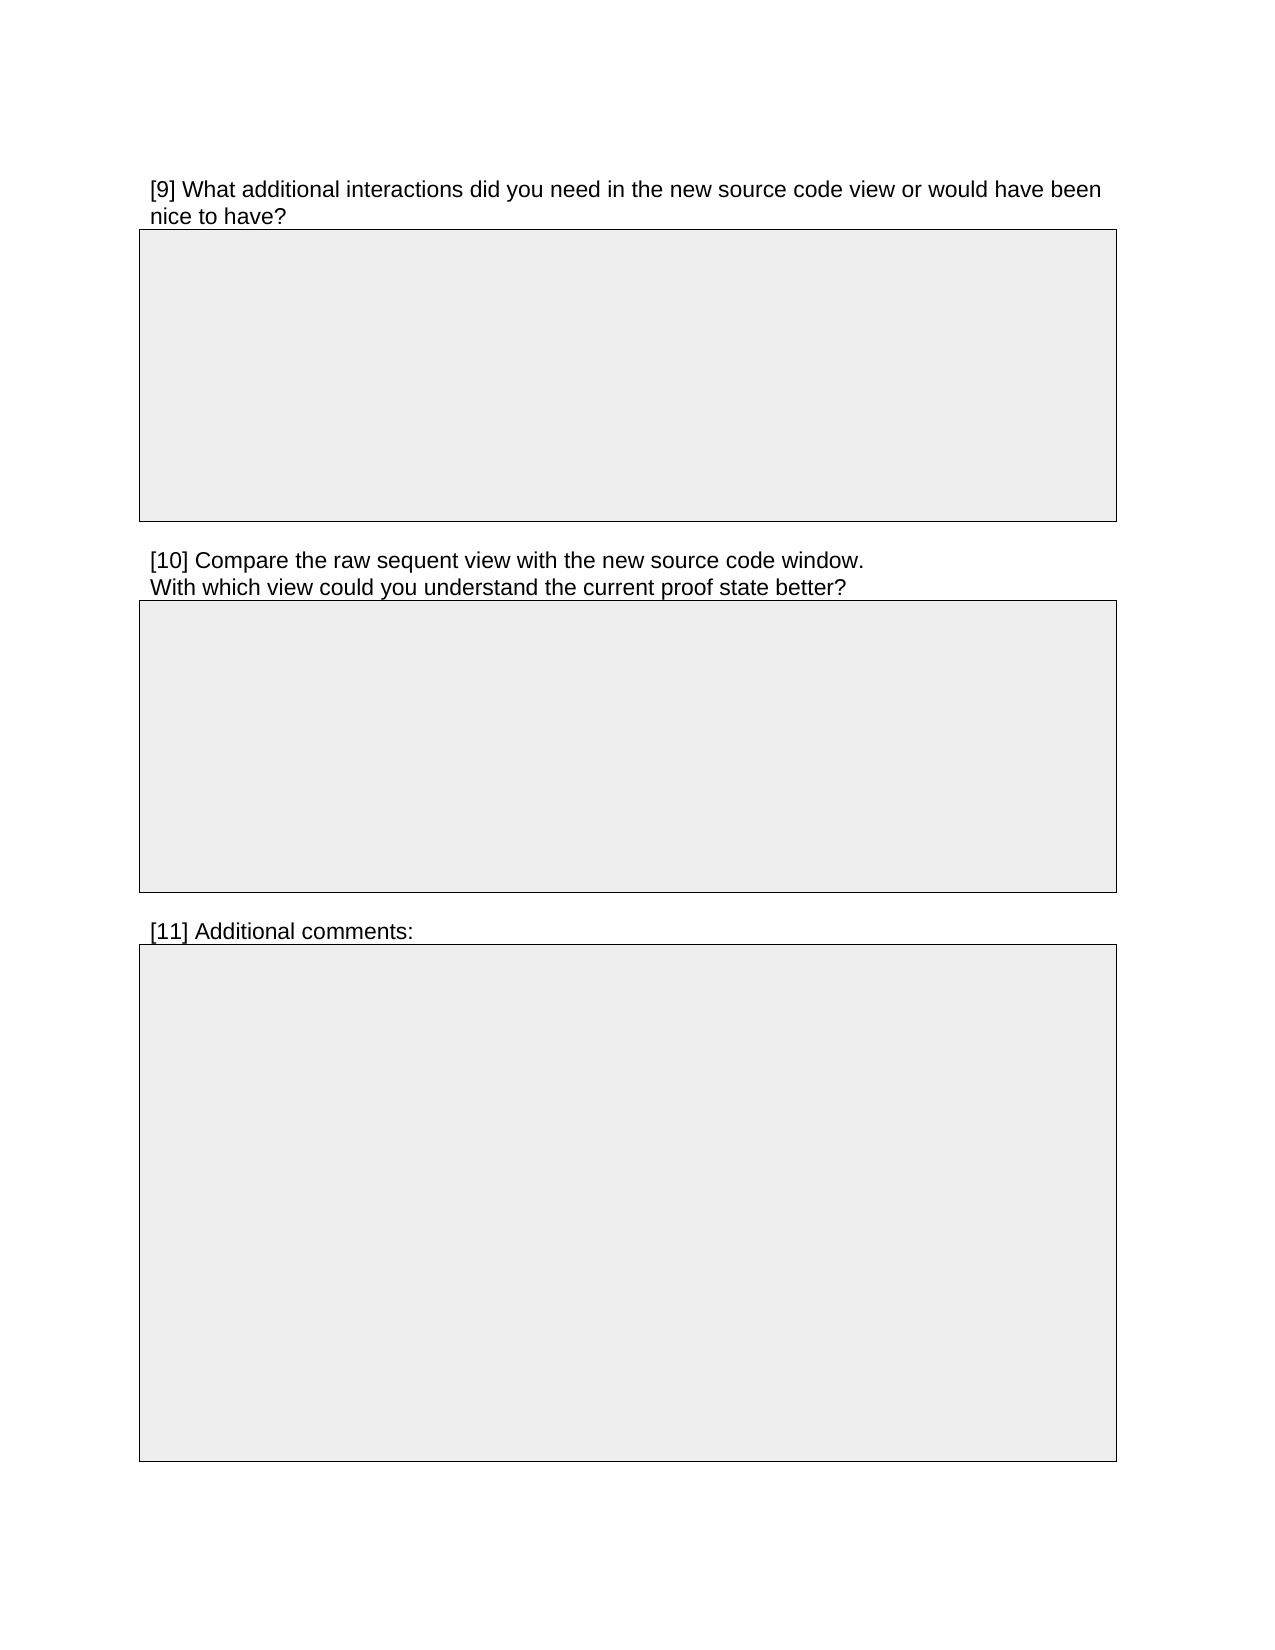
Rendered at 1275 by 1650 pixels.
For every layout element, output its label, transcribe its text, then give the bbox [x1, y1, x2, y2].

text [10] Compare the raw sequent view with the new source code window. With which view could you understand the current proof state better? [150, 547, 1125, 600]
text [9] What additional interactions did you need in the new source code view or would have been nice to have? [150, 176, 1125, 229]
table_header [140, 230, 1116, 521]
table_header [140, 601, 1116, 892]
text [11] Additional comments: [150, 918, 1125, 944]
table_header [140, 945, 1116, 1461]
